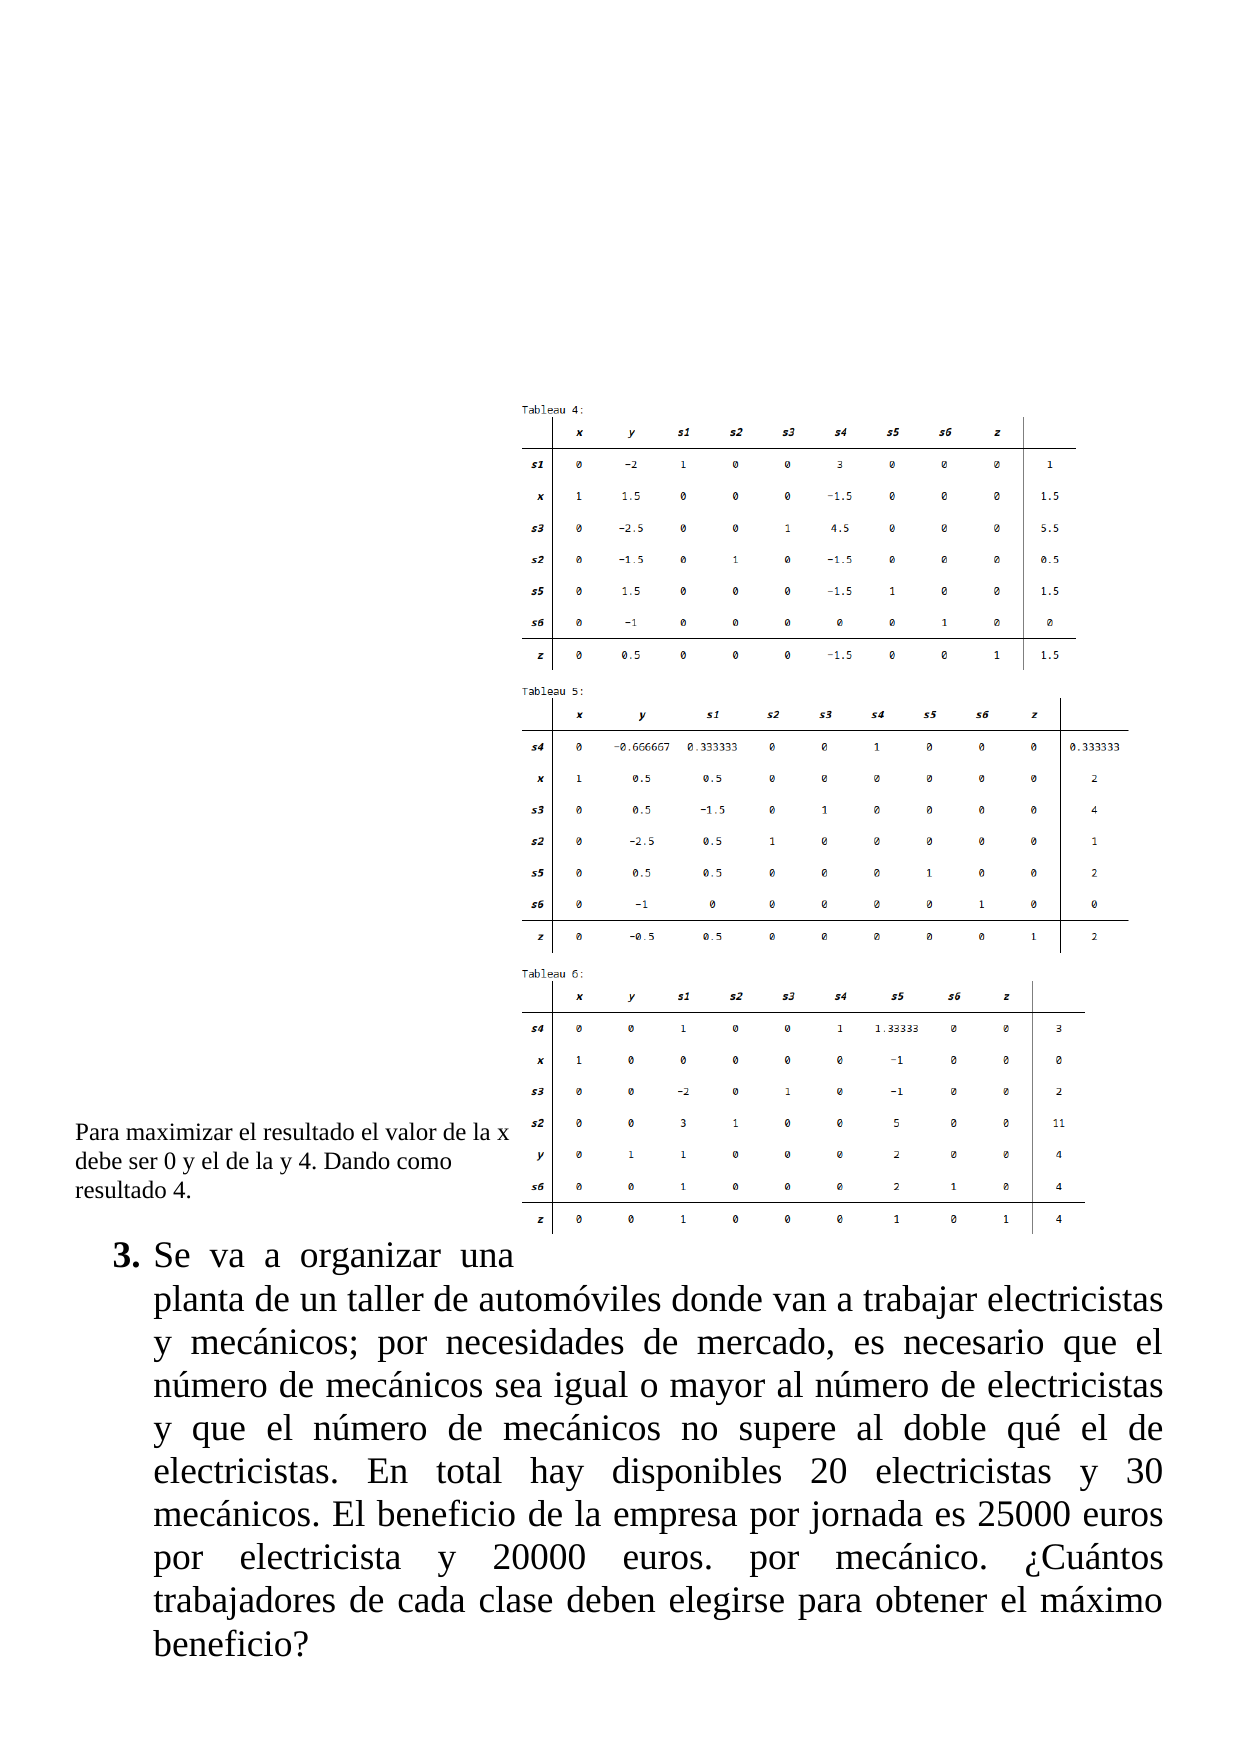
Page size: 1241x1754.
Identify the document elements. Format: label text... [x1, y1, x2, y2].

list Se va a organizar una planta de un taller de automóviles donde van a trabajar electricistas y mecánicos; por necesidades de mercado, es necesario que el número de mecánicos sea igual o mayor al número de electricistas y que el número de mecánicos no supere al doble qué el de electricistas. En total hay disponibles 20 electricistas y 30 mecánicos. El beneficio de la empresa por jornada es 25000 euros por electricista y 20000 euros. por mecánico. ¿Cuántos trabajadores de cada clase deben elegirse para obtener el máximo beneficio? [112, 1233, 1165, 1664]
picture [515, 394, 1148, 1243]
text Para maximizar el resultado el valor de la x debe ser 0 y el de la y 4. Dando como resultado 4. [75, 1117, 515, 1204]
